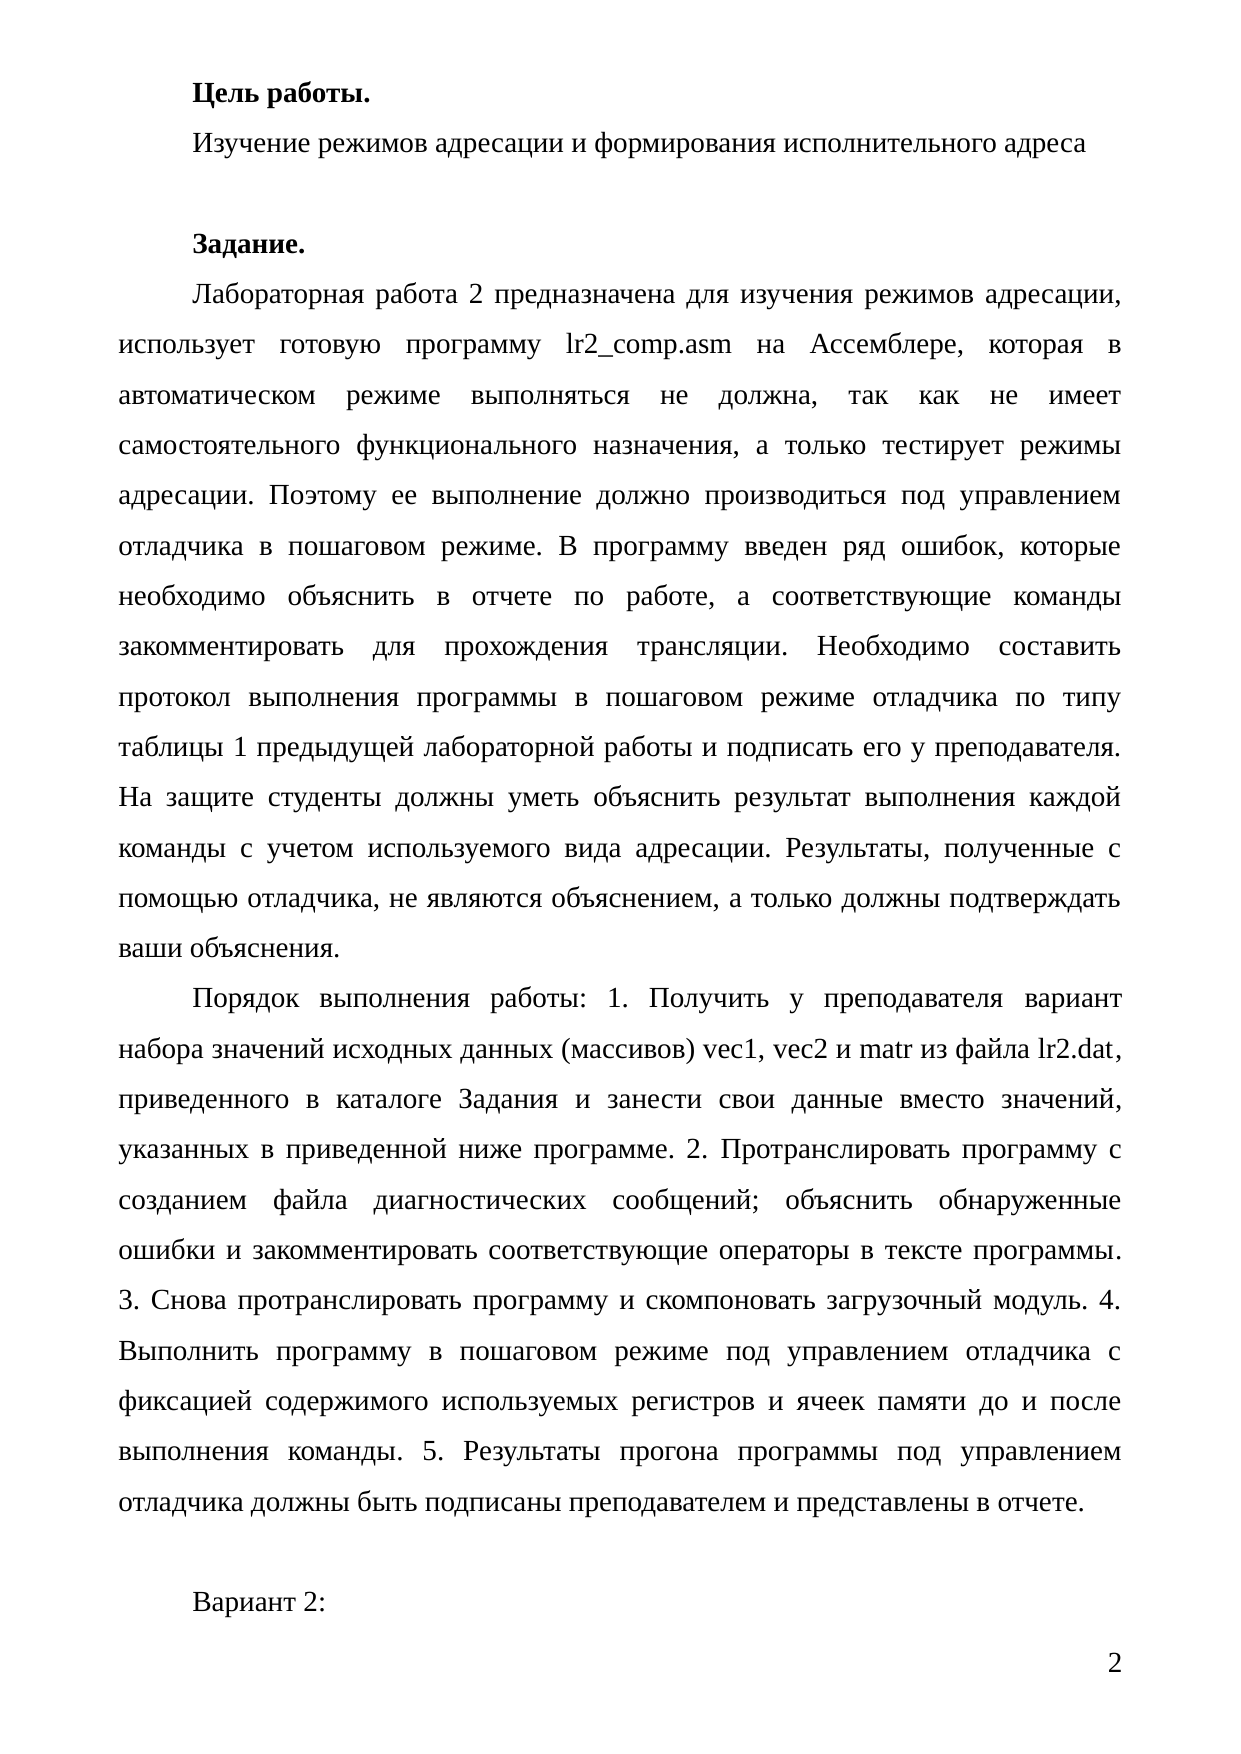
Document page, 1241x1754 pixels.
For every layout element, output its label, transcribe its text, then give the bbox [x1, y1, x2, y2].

text Вариант 2: [118, 1584, 1122, 1618]
text Лабораторная работа 2 предназначена для изучения режимов адресации, использует готовую программу lr2_comp.asm на Ассемблере, которая в автоматическом режиме выполняться не должна, так как не имеет самостоятельного функционального назначения, а только тестирует режимы адресации. Поэтому ее выполнение должно производиться под управлением отладчика в пошаговом режиме. В программу введен ряд ошибок, которые необходимо объяснить в отчете по работе, а соответствующие команды закомментировать для прохождения трансляции. Необходимо составить протокол выполнения программы в пошаговом режиме отладчика по типу таблицы 1 предыдущей лабораторной работы и подписать его у преподавателя. На защите студенты должны уметь объяснить результат выполнения каждой команды с учетом используемого вида адресации. Результаты, полученные с помощью отладчика, не являются объяснением, а только должны подтверждать ваши объяснения. [118, 276, 1122, 964]
text Порядок выполнения работы: 1. Получить у преподавателя вариант набора значений исходных данных (массивов) vec1, vec2 и matr из файла lr2.dat, приведенного в каталоге Задания и занести свои данные вместо значений, указанных в приведенной ниже программе. 2. Протранслировать программу с созданием файла диагностических сообщений; объяснить обнаруженные ошибки и закомментировать соответствующие операторы в тексте программы. 3. Снова протранслировать программу и скомпоновать загрузочный модуль. 4. Выполнить программу в пошаговом режиме под управлением отладчика с фиксацией содержимого используемых регистров и ячеек памяти до и после выполнения команды. 5. Результаты прогона программы под управлением отладчика должны быть подписаны преподавателем и представлены в отчете. [118, 981, 1122, 1517]
subtitle Задание. [118, 226, 1122, 259]
subtitle Цель работы. [118, 75, 1122, 108]
text Изучение режимов адресации и формирования исполнительного адреса [118, 125, 1122, 159]
